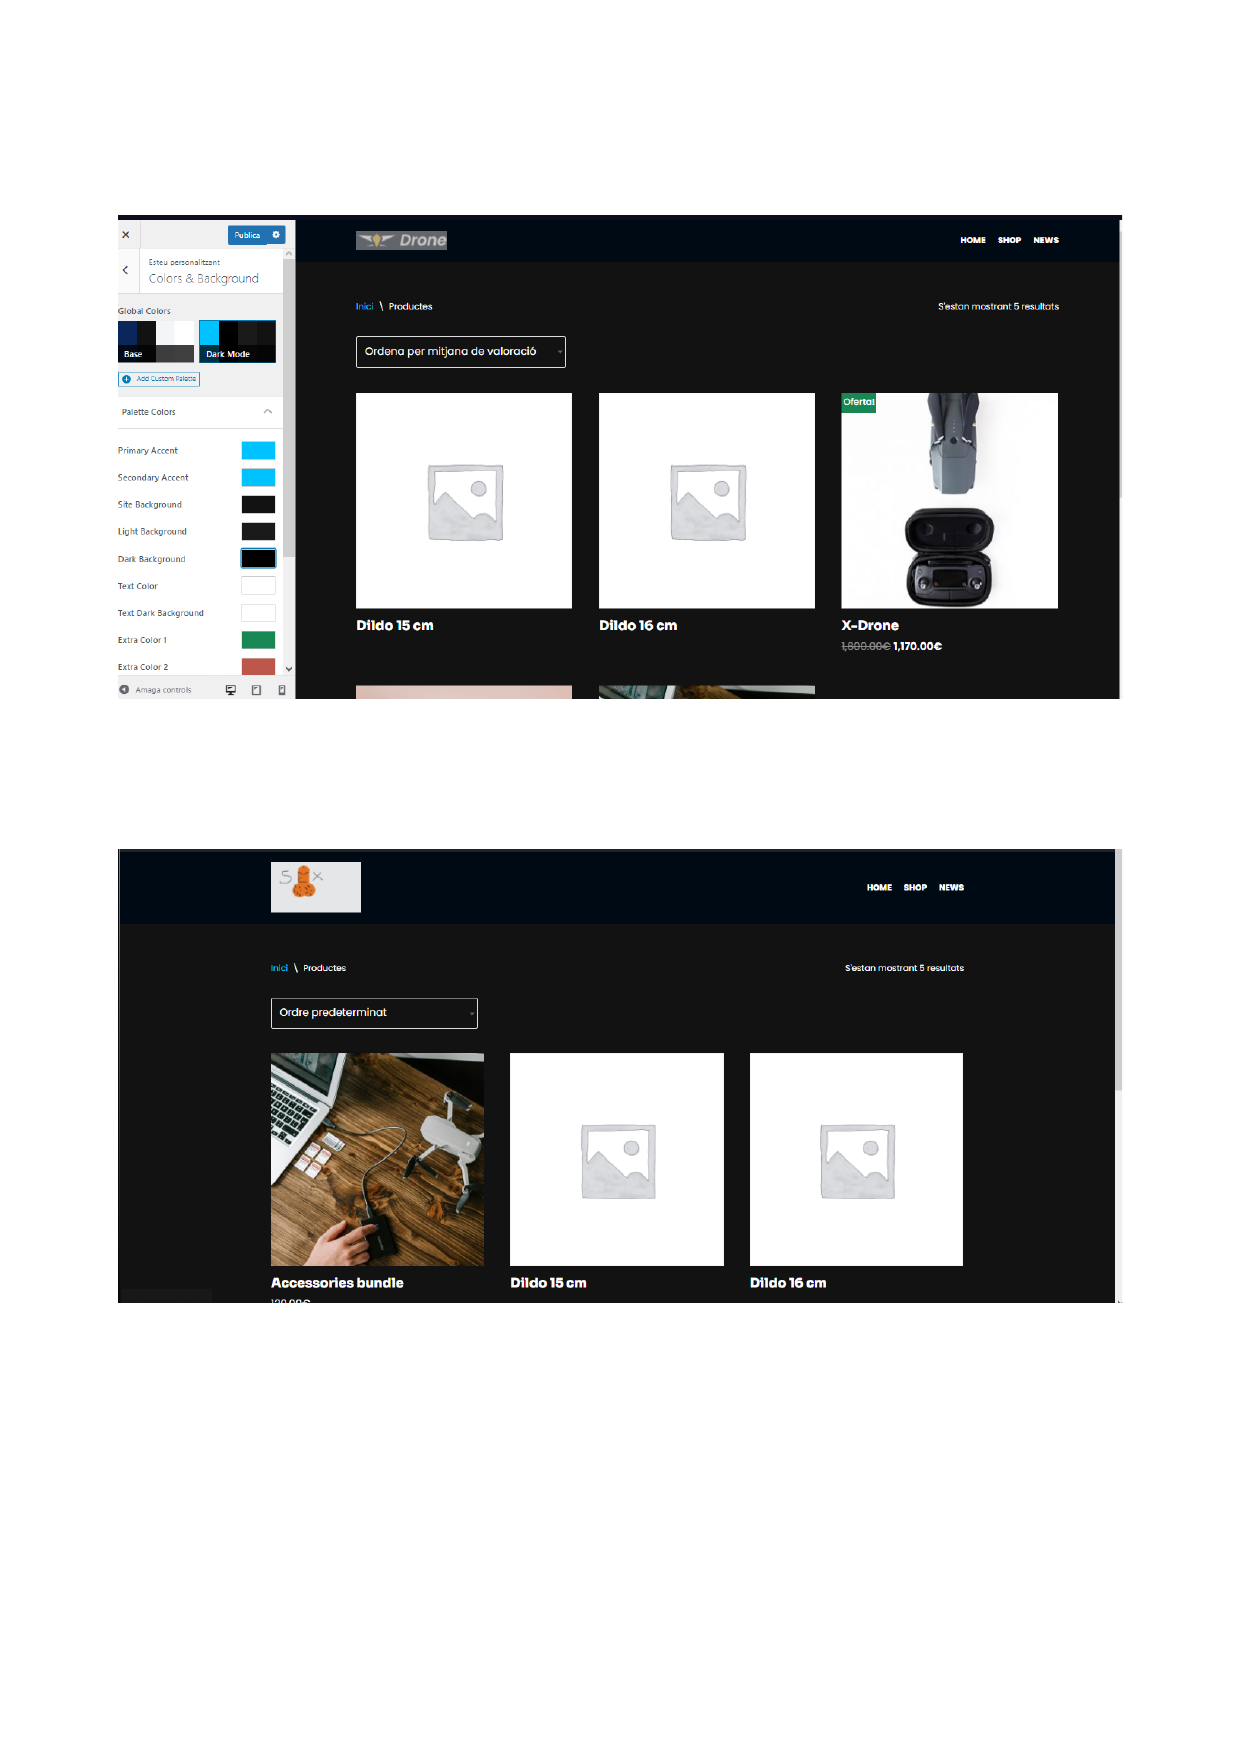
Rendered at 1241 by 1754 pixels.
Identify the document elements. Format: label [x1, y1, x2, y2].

picture [118, 849, 1123, 1303]
picture [118, 215, 1123, 699]
